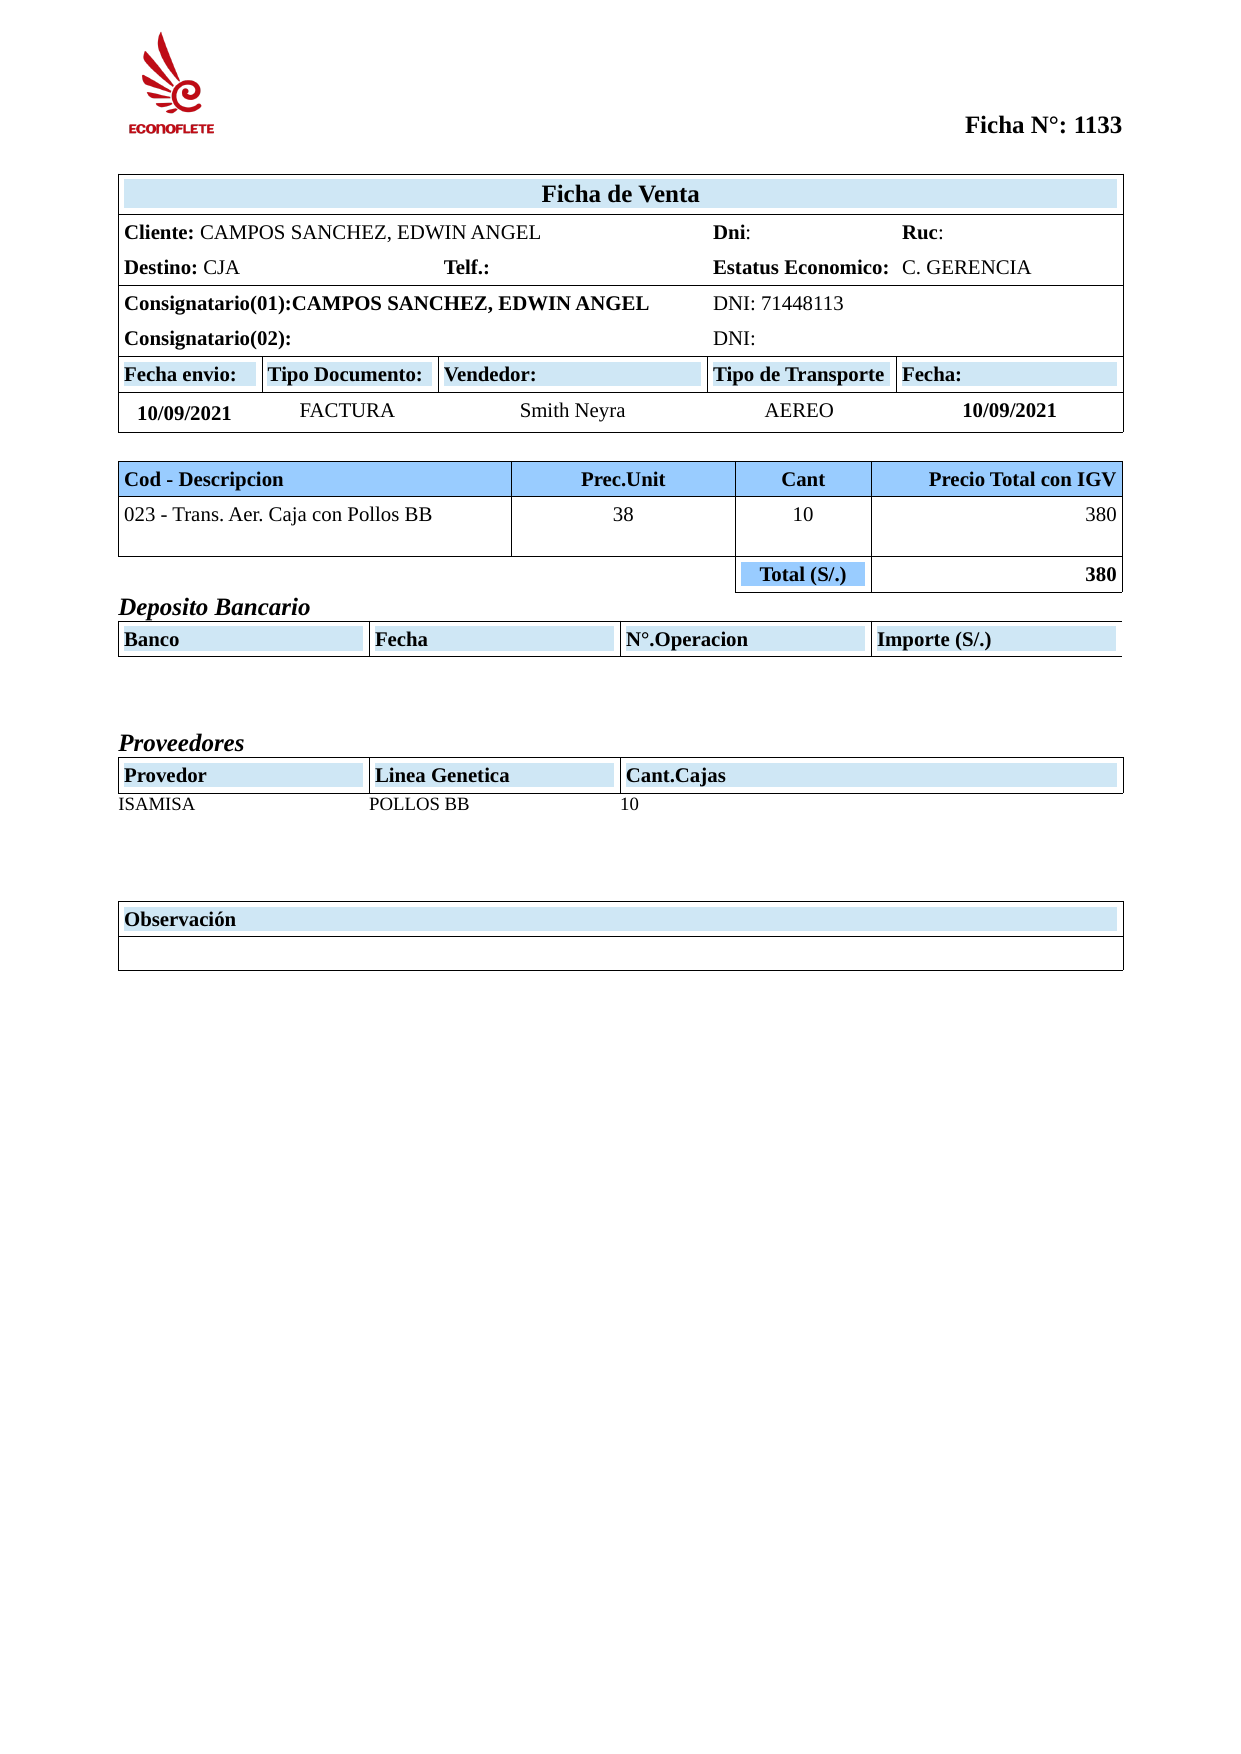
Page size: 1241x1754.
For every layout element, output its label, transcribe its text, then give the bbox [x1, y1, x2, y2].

table_header Provedor [119, 758, 369, 793]
table_cell [118, 557, 511, 592]
table_cell 380 [872, 497, 1122, 556]
table_cell [118, 858, 369, 879]
table_cell 10 [620, 794, 1123, 814]
table_cell 023 - Trans. Aer. Caja con Pollos BB [119, 497, 511, 556]
table_cell [369, 815, 620, 836]
table_cell Destino: CJA [119, 249, 438, 285]
table_cell Vendedor: [439, 357, 707, 392]
table_cell [369, 680, 620, 704]
table_cell Fecha envio: [119, 357, 262, 392]
text Proveedores [118, 728, 1122, 757]
table_cell Telf.: [438, 249, 707, 285]
table_cell [118, 657, 369, 680]
table_cell [118, 815, 369, 836]
table_cell [871, 657, 1122, 680]
table_header Importe (S/.) [872, 622, 1122, 656]
table_cell Total (S/.) [736, 557, 871, 592]
table_cell 10 [736, 497, 871, 556]
table_cell [620, 680, 871, 704]
table_header Ficha de Venta [119, 175, 1123, 214]
table_cell [118, 680, 369, 704]
table_cell [369, 879, 620, 901]
table_cell [118, 879, 369, 901]
table_cell Fecha: [897, 357, 1123, 392]
table_cell POLLOS BB [369, 794, 620, 814]
table_cell [620, 657, 871, 680]
table_header Linea Genetica [370, 758, 620, 793]
table_header Precio Total con IGV [872, 462, 1122, 496]
table_cell ISAMISA [118, 794, 369, 814]
table_cell [871, 705, 1122, 728]
table_cell [871, 680, 1122, 704]
table_cell AEREO [707, 393, 896, 432]
table_header Cant [736, 462, 871, 496]
table_cell [369, 657, 620, 680]
table_cell [118, 836, 369, 858]
table_header Prec.Unit [512, 462, 735, 496]
table_cell 38 [512, 497, 735, 556]
table_cell [620, 836, 1123, 858]
table_cell Smith Neyra [438, 393, 707, 432]
table_cell Cliente: CAMPOS SANCHEZ, EDWIN ANGEL [119, 215, 707, 249]
table_cell Estatus Economico: [707, 249, 896, 285]
table_cell Consignatario(02): [119, 321, 707, 356]
table_cell [369, 705, 620, 728]
text Deposito Bancario [118, 592, 1122, 621]
table_cell [118, 705, 369, 728]
table_cell [620, 879, 1123, 901]
table_cell [369, 858, 620, 879]
table_cell Dni: [707, 215, 896, 249]
table_cell Ruc: [896, 215, 1123, 249]
table_header Fecha [370, 622, 620, 656]
table_cell Tipo de Transporte [708, 357, 896, 392]
table_cell [620, 815, 1123, 836]
table_cell 380 [872, 557, 1122, 592]
table_cell Consignatario(01):CAMPOS SANCHEZ, EDWIN ANGEL [119, 286, 707, 321]
table_cell FACTURA [262, 393, 438, 432]
table_cell DNI: [707, 321, 1123, 356]
table_cell C. GERENCIA [896, 249, 1123, 285]
table_cell [511, 557, 735, 592]
picture [118, 31, 225, 134]
table_header Cant.Cajas [621, 758, 1123, 793]
table_cell Tipo Documento: [263, 357, 438, 392]
table_cell [119, 937, 1123, 969]
table_header Banco [119, 622, 369, 656]
table_cell 10/09/2021 [119, 393, 262, 432]
table_cell [369, 836, 620, 858]
table_cell DNI: 71448113 [707, 286, 1123, 321]
table_header N°.Operacion [621, 622, 871, 656]
table_header Observación [119, 902, 1123, 936]
table_cell 10/09/2021 [896, 393, 1123, 432]
table_header Cod - Descripcion [119, 462, 511, 496]
table_cell [620, 705, 871, 728]
table_cell [620, 858, 1123, 879]
